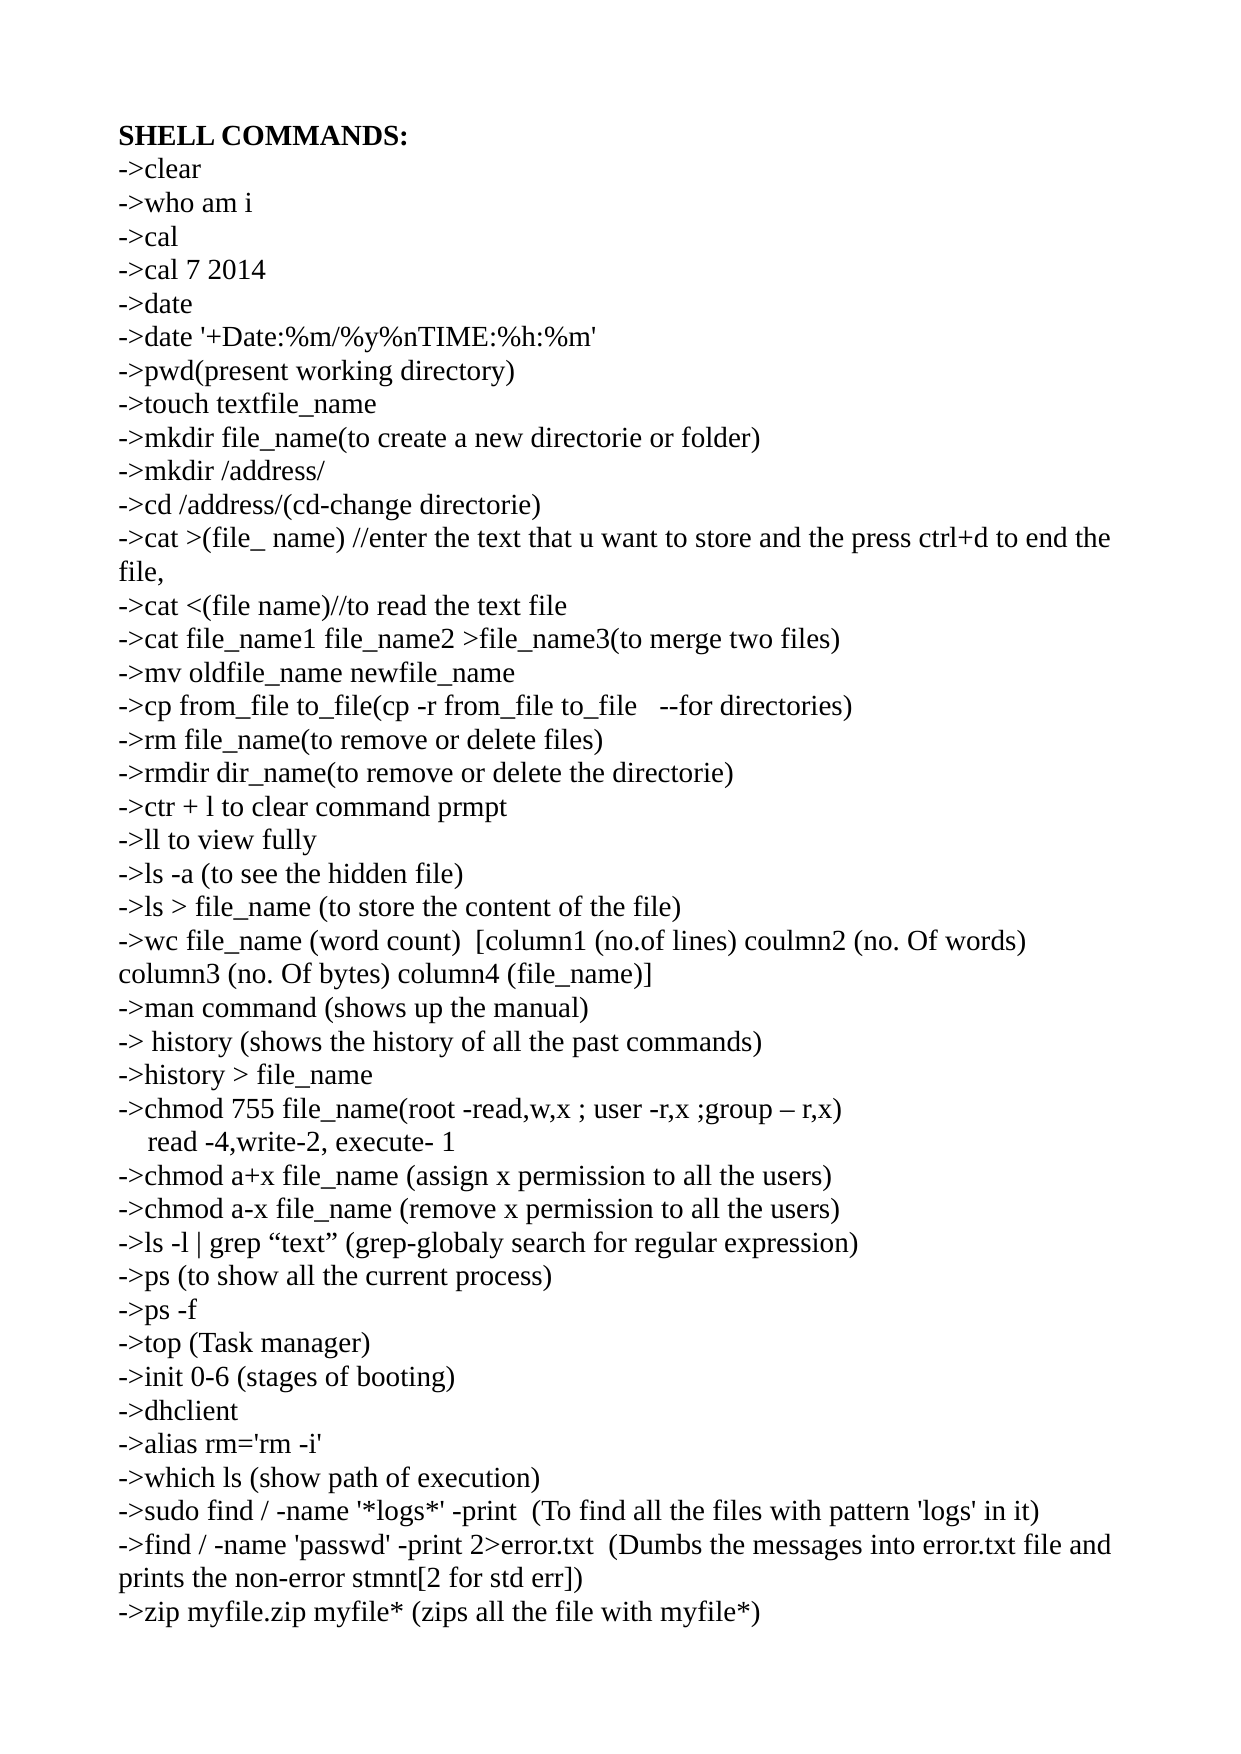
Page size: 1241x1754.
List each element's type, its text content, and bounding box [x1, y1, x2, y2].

text ->mkdir file_name(to create a new directorie or folder) [118, 420, 1122, 453]
text ->ctr + l to clear command prmpt [118, 789, 1122, 822]
text ->chmod 755 file_name(root -read,w,x ; user -r,x ;group – r,x) [118, 1091, 1122, 1124]
text ->mv oldfile_name newfile_name [118, 655, 1122, 688]
text ->rmdir dir_name(to remove or delete the directorie) [118, 755, 1122, 789]
text ->history > file_name [118, 1057, 1122, 1091]
text ->date '+Date:%m/%y%nTIME:%h:%m' [118, 319, 1122, 353]
text ->man command (shows up the manual) [118, 990, 1122, 1024]
text ->ps -f [118, 1292, 1122, 1326]
text ->ls -a (to see the hidden file) [118, 856, 1122, 889]
text ->find / -name 'passwd' -print 2>error.txt (Dumbs the messages into error.txt file and prints the non-error stmnt[2 for std err]) [118, 1527, 1122, 1594]
text ->chmod a+x file_name (assign x permission to all the users) [118, 1158, 1122, 1191]
text ->date [118, 286, 1122, 319]
text ->wc file_name (word count) [column1 (no.of lines) coulmn2 (no. Of words) column3 (no. Of bytes) column4 (file_name)] [118, 923, 1122, 990]
text ->who am i [118, 185, 1122, 219]
text ->zip myfile.zip myfile* (zips all the file with myfile*) [118, 1594, 1122, 1627]
text -> history (shows the history of all the past commands) [118, 1024, 1122, 1057]
text ->alias rm='rm -i' [118, 1426, 1122, 1460]
text ->cal [118, 219, 1122, 252]
text ->ls -l | grep “text” (grep-globaly search for regular expression) [118, 1225, 1122, 1258]
text ->cat <(file name)//to read the text file [118, 588, 1122, 621]
text ->top (Task manager) [118, 1326, 1122, 1359]
text read -4,write-2, execute- 1 [118, 1124, 1122, 1158]
text SHELL COMMANDS: [118, 118, 1122, 152]
text ->cp from_file to_file(cp -r from_file to_file --for directories) [118, 688, 1122, 722]
text ->sudo find / -name '*logs*' -print (To find all the files with pattern 'logs' in it) [118, 1493, 1122, 1527]
text ->cat file_name1 file_name2 >file_name3(to merge two files) [118, 621, 1122, 655]
text ->ps (to show all the current process) [118, 1258, 1122, 1292]
text ->which ls (show path of execution) [118, 1460, 1122, 1493]
text ->clear [118, 152, 1122, 185]
text ->cd /address/(cd-change directorie) [118, 487, 1122, 521]
text ->ls > file_name (to store the content of the file) [118, 889, 1122, 923]
text ->chmod a-x file_name (remove x permission to all the users) [118, 1191, 1122, 1225]
text ->dhclient [118, 1393, 1122, 1426]
text ->pwd(present working directory) [118, 353, 1122, 386]
text ->rm file_name(to remove or delete files) [118, 722, 1122, 755]
text ->ll to view fully [118, 822, 1122, 856]
text ->touch textfile_name [118, 386, 1122, 420]
text ->mkdir /address/ [118, 453, 1122, 487]
text ->cal 7 2014 [118, 252, 1122, 286]
text ->cat >(file_ name) //enter the text that u want to store and the press ctrl+d to end the file, [118, 521, 1122, 588]
text ->init 0-6 (stages of booting) [118, 1359, 1122, 1393]
